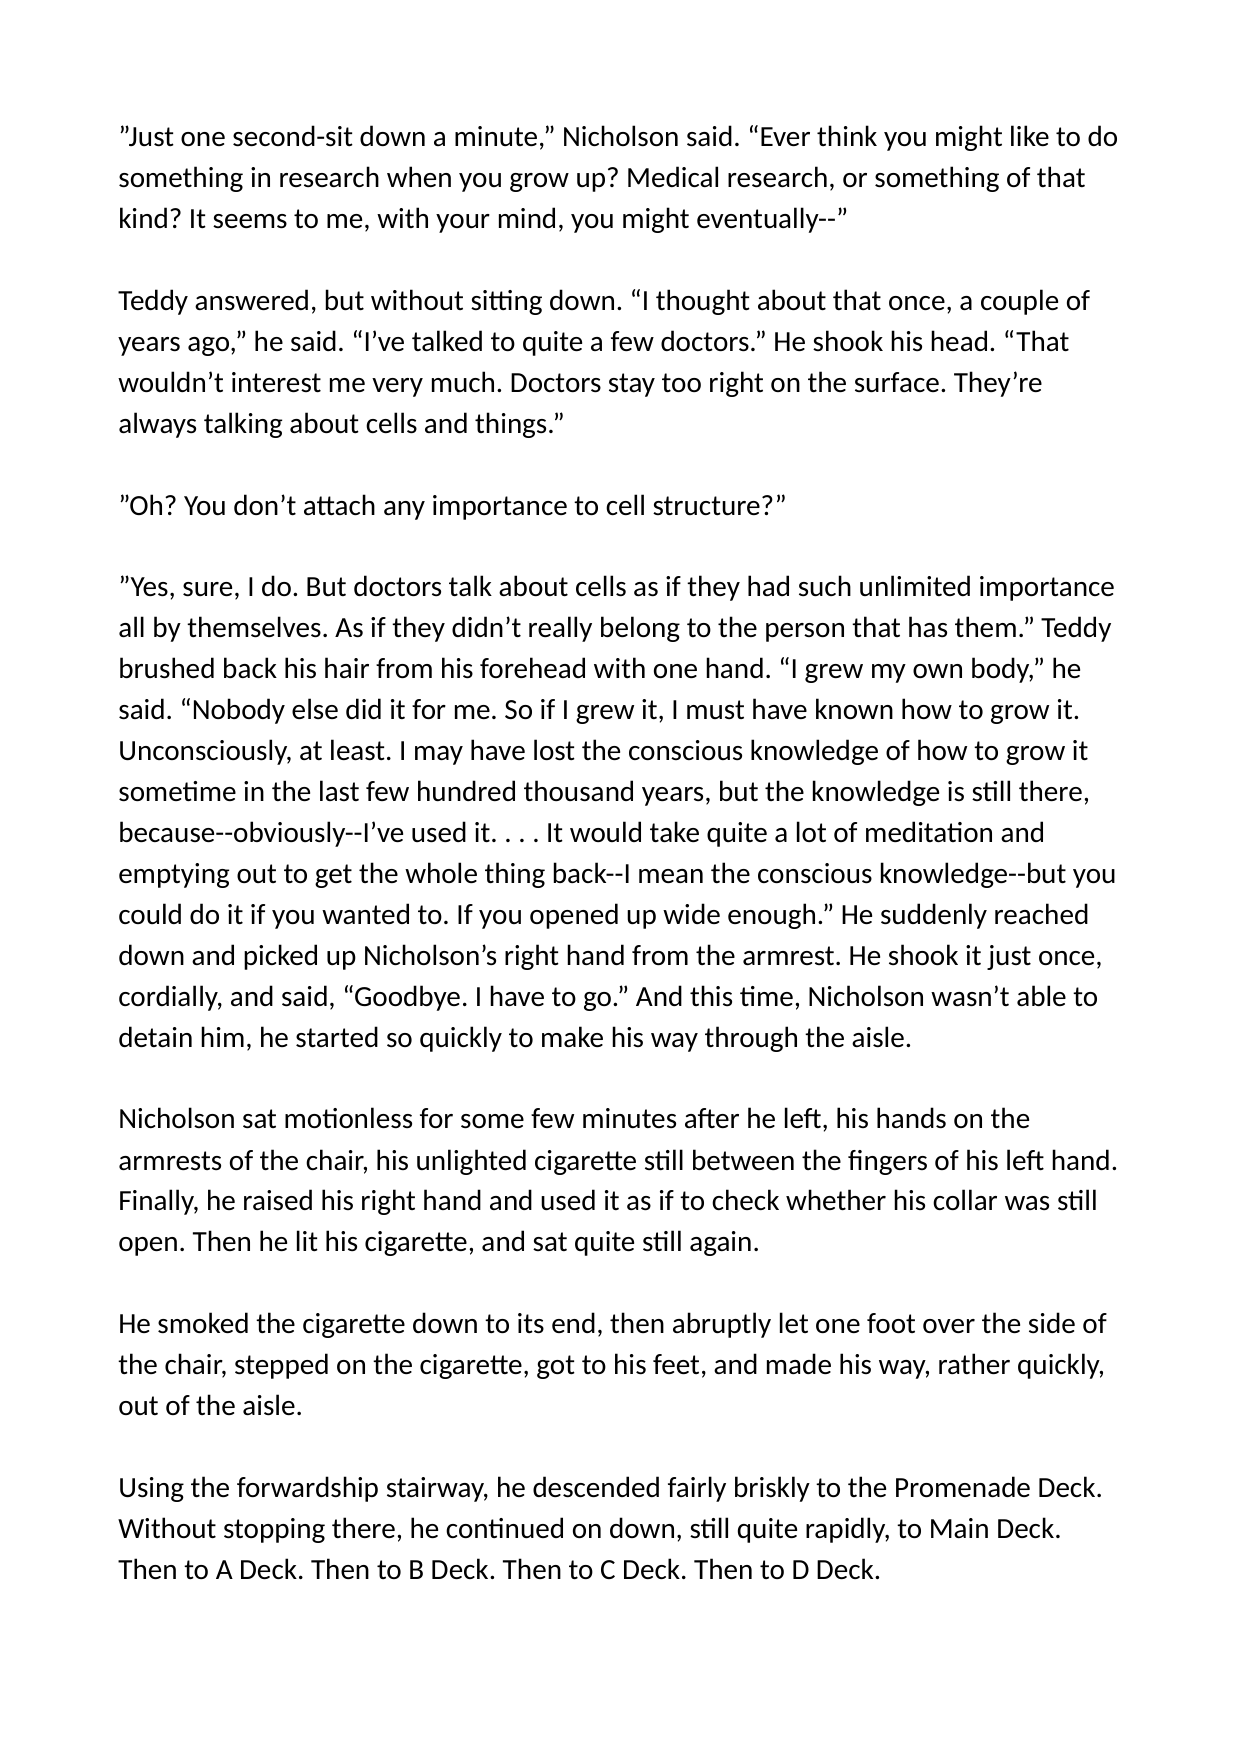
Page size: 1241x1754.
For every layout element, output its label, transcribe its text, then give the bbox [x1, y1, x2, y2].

text ”Just one second-sit down a minute,” Nicholson said. “Ever think you might like to do something in research when you grow up? Medical research, or something of that kind? It seems to me, with your mind, you might eventually--” Teddy answered, but without sitting down. “I thought about that once, a couple of years ago,” he said. “I’ve talked to quite a few doctors.” He shook his head. “That wouldn’t interest me very much. Doctors stay too right on the surface. They’re always talking about cells and things.” ”Oh? You don’t attach any importance to cell structure?” ”Yes, sure, I do. But doctors talk about cells as if they had such unlimited importance all by themselves. As if they didn’t really belong to the person that has them.” Teddy brushed back his hair from his forehead with one hand. “I grew my own body,” he said. “Nobody else did it for me. So if I grew it, I must have known how to grow it. Unconsciously, at least. I may have lost the conscious knowledge of how to grow it sometime in the last few hundred thousand years, but the knowledge is still there, because--obviously--I’ve used it. . . . It would take quite a lot of meditation and emptying out to get the whole thing back--I mean the conscious knowledge--but you could do it if you wanted to. If you opened up wide enough.” He suddenly reached down and picked up Nicholson’s right hand from the armrest. He shook it just once, cordially, and said, “Goodbye. I have to go.” And this time, Nicholson wasn’t able to detain him, he started so quickly to make his way through the aisle. Nicholson sat motionless for some few minutes after he left, his hands on the armrests of the chair, his unlighted cigarette still between the fingers of his left hand. Finally, he raised his right hand and used it as if to check whether his collar was still open. Then he lit his cigarette, and sat quite still again. He smoked the cigarette down to its end, then abruptly let one foot over the side of the chair, stepped on the cigarette, got to his feet, and made his way, rather quickly, out of the aisle. Using the forwardship stairway, he descended fairly briskly to the Promenade Deck. Without stopping there, he continued on down, still quite rapidly, to Main Deck. Then to A Deck. Then to B Deck. Then to C Deck. Then to D Deck. [118, 118, 1122, 1627]
